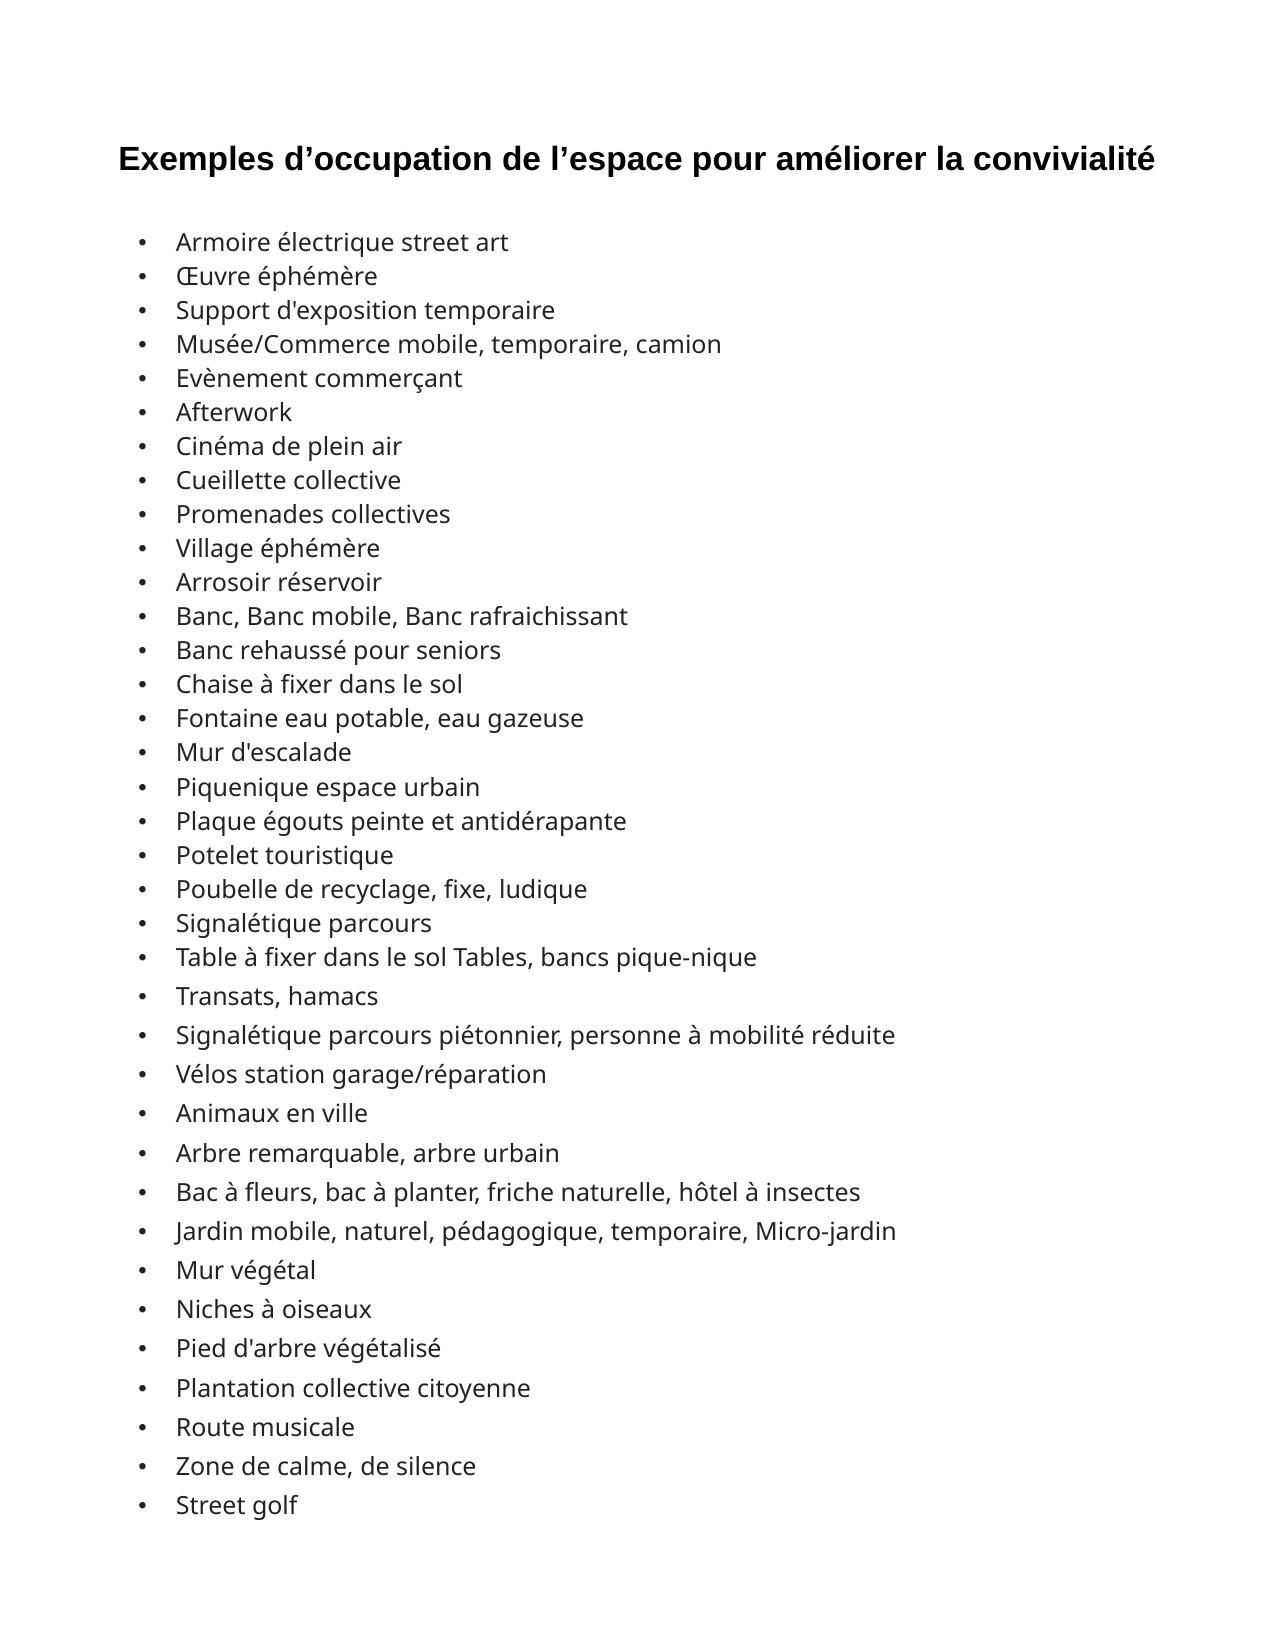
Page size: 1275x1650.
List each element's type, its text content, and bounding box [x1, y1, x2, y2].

list Village éphémère [138, 531, 1157, 565]
list Animaux en ville [138, 1096, 1157, 1130]
list Niches à oiseaux [138, 1292, 1157, 1326]
list Evènement commerçant [138, 360, 1157, 394]
list Bac à fleurs, bac à planter, friche naturelle, hôtel à insectes [138, 1174, 1157, 1208]
list Poubelle de recyclage, fixe, ludique [138, 871, 1157, 905]
list Musée/Commerce mobile, temporaire, camion [138, 326, 1157, 360]
list Afterwork [138, 394, 1157, 428]
list Signalétique parcours [138, 905, 1157, 939]
list Potelet touristique [138, 837, 1157, 871]
list Arrosoir réservoir [138, 565, 1157, 599]
list Piquenique espace urbain [138, 769, 1157, 803]
list Street golf [138, 1488, 1157, 1522]
list Pied d'arbre végétalisé [138, 1331, 1157, 1365]
list Plaque égouts peinte et antidérapante [138, 803, 1157, 837]
list Transats, hamacs [138, 979, 1157, 1013]
list Support d'exposition temporaire [138, 292, 1157, 326]
list Cinéma de plein air [138, 428, 1157, 463]
list Signalétique parcours piétonnier, personne à mobilité réduite [138, 1018, 1157, 1052]
list Mur d'escalade [138, 735, 1157, 769]
list Mur végétal [138, 1253, 1157, 1287]
list Cueillette collective [138, 463, 1157, 497]
list Zone de calme, de silence [138, 1449, 1157, 1483]
list Promenades collectives [138, 497, 1157, 531]
list Banc, Banc mobile, Banc rafraichissant [138, 599, 1157, 633]
list Armoire électrique street art [138, 224, 1157, 258]
list Vélos station garage/réparation [138, 1057, 1157, 1091]
list Arbre remarquable, arbre urbain [138, 1135, 1157, 1169]
list Table à fixer dans le sol Tables, bancs pique-nique [138, 939, 1157, 973]
subtitle Exemples d’occupation de l’espace pour améliorer la convivialité [118, 139, 1157, 178]
list Banc rehaussé pour seniors [138, 633, 1157, 667]
list Plantation collective citoyenne [138, 1370, 1157, 1404]
list Œuvre éphémère [138, 258, 1157, 292]
list Chaise à fixer dans le sol [138, 667, 1157, 701]
list Fontaine eau potable, eau gazeuse [138, 701, 1157, 735]
list Jardin mobile, naturel, pédagogique, temporaire, Micro-jardin [138, 1214, 1157, 1248]
list Route musicale [138, 1409, 1157, 1443]
